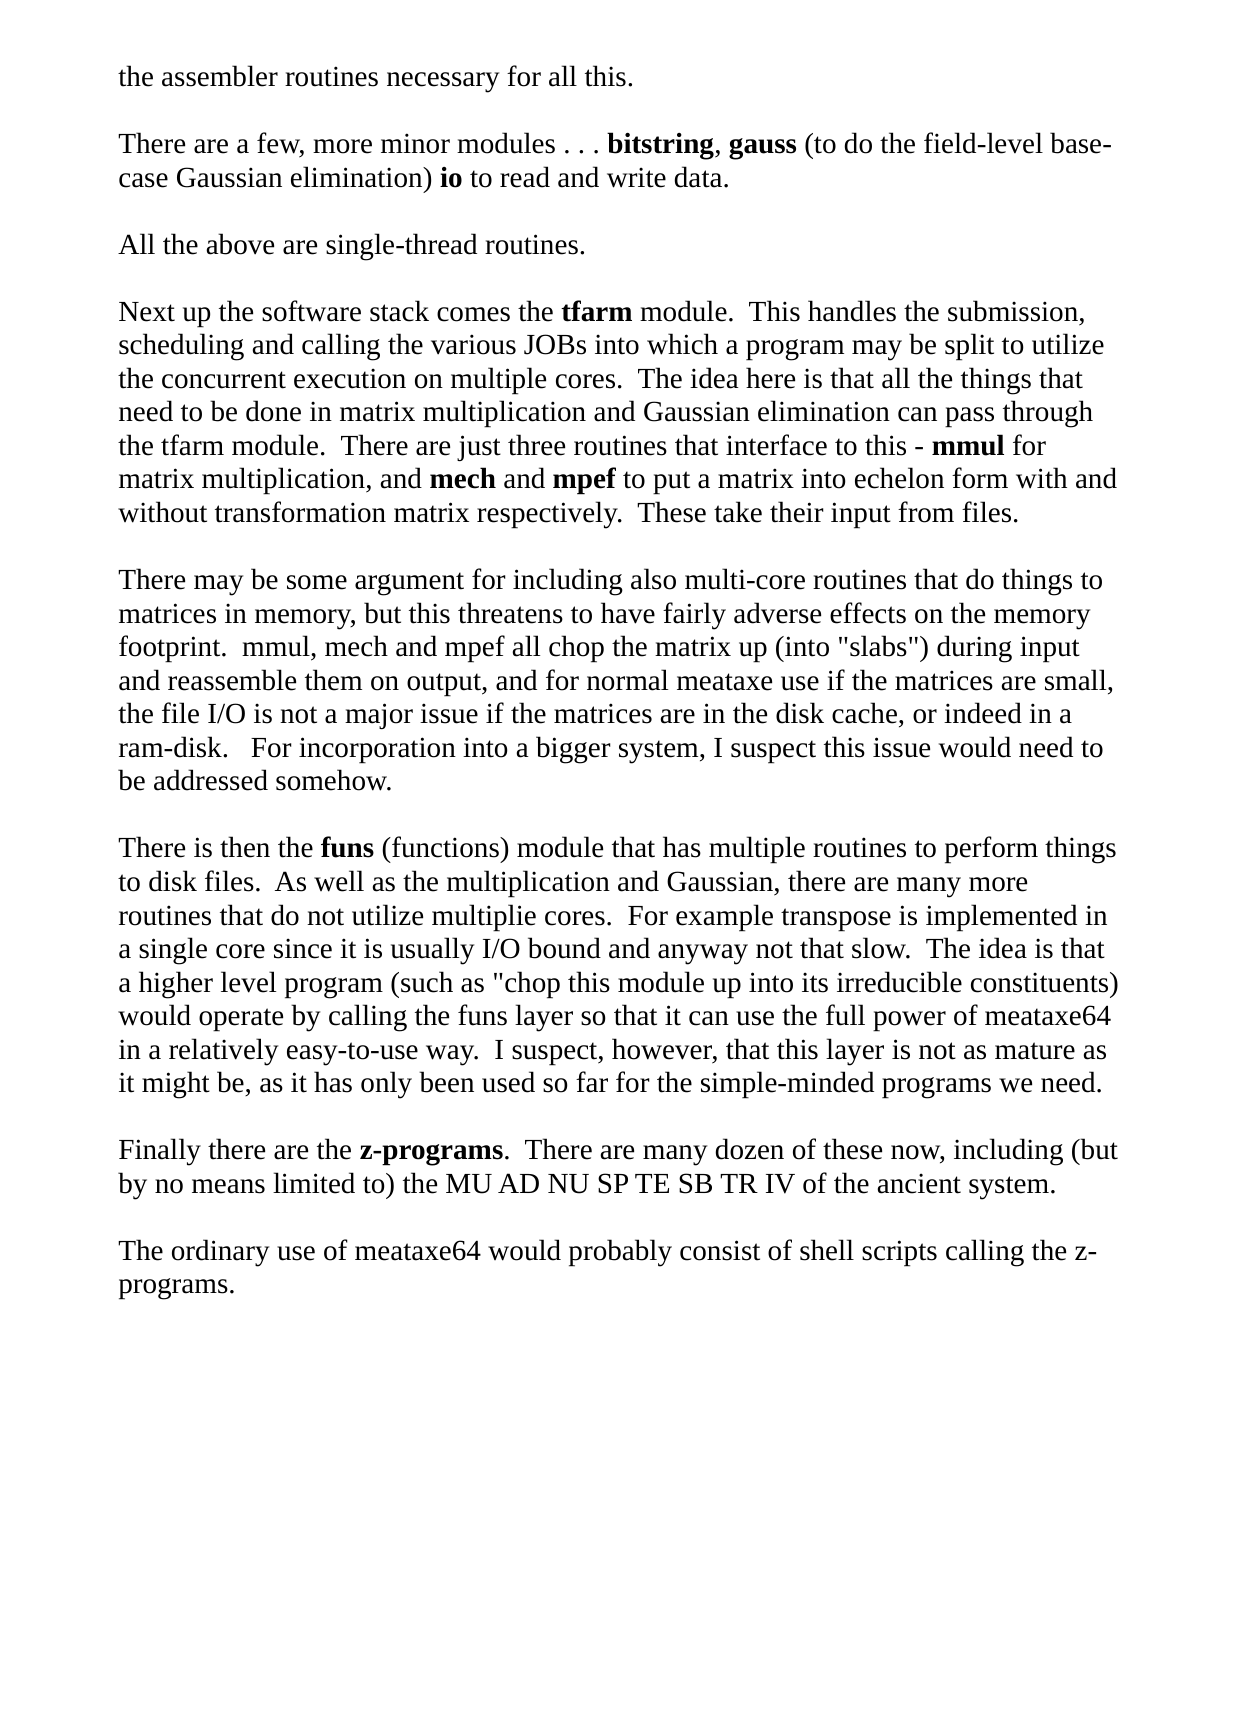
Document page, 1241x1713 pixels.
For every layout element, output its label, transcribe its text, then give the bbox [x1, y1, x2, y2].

text There is then the funs (functions) module that has multiple routines to perform things to disk files. As well as the multiplication and Gaussian, there are many more routines that do not utilize multiplie cores. For example transpose is implemented in a single core since it is usually I/O bound and anyway not that slow. The idea is that a higher level program (such as "chop this module up into its irreducible constituents) would operate by calling the funs layer so that it can use the full power of meataxe64 in a relatively easy-to-use way. I suspect, however, that this layer is not as mature as it might be, as it has only been used so far for the simple-minded programs we need. [118, 831, 1122, 1099]
text There may be some argument for including also multi-core routines that do things to matrices in memory, but this threatens to have fairly adverse effects on the memory footprint. mmul, mech and mpef all chop the matrix up (into "slabs") during input and reassemble them on output, and for normal meataxe use if the matrices are small, the file I/O is not a major issue if the matrices are in the disk cache, or indeed in a ram-disk. For incorporation into a bigger system, I suspect this issue would need to be addressed somehow. [118, 562, 1122, 797]
text Finally there are the z-programs. There are many dozen of these now, including (but by no means limited to) the MU AD NU SP TE SB TR IV of the ancient system. [118, 1132, 1122, 1199]
text The ordinary use of meataxe64 would probably consist of shell scripts calling the z-programs. [118, 1233, 1122, 1300]
text All the above are single-thread routines. [118, 227, 1122, 260]
text Next up the software stack comes the tfarm module. This handles the submission, scheduling and calling the various JOBs into which a program may be split to utilize the concurrent execution on multiple cores. The idea here is that all the things that need to be done in matrix multiplication and Gaussian elimination can pass through the tfarm module. There are just three routines that interface to this - mmul for matrix multiplication, and mech and mpef to put a matrix into echelon form with and without transformation matrix respectively. These take their input from files. [118, 294, 1122, 529]
text There are a few, more minor modules . . . bitstring, gauss (to do the field-level base-case Gaussian elimination) io to read and write data. [118, 126, 1122, 193]
text the assembler routines necessary for all this. [118, 59, 1122, 93]
